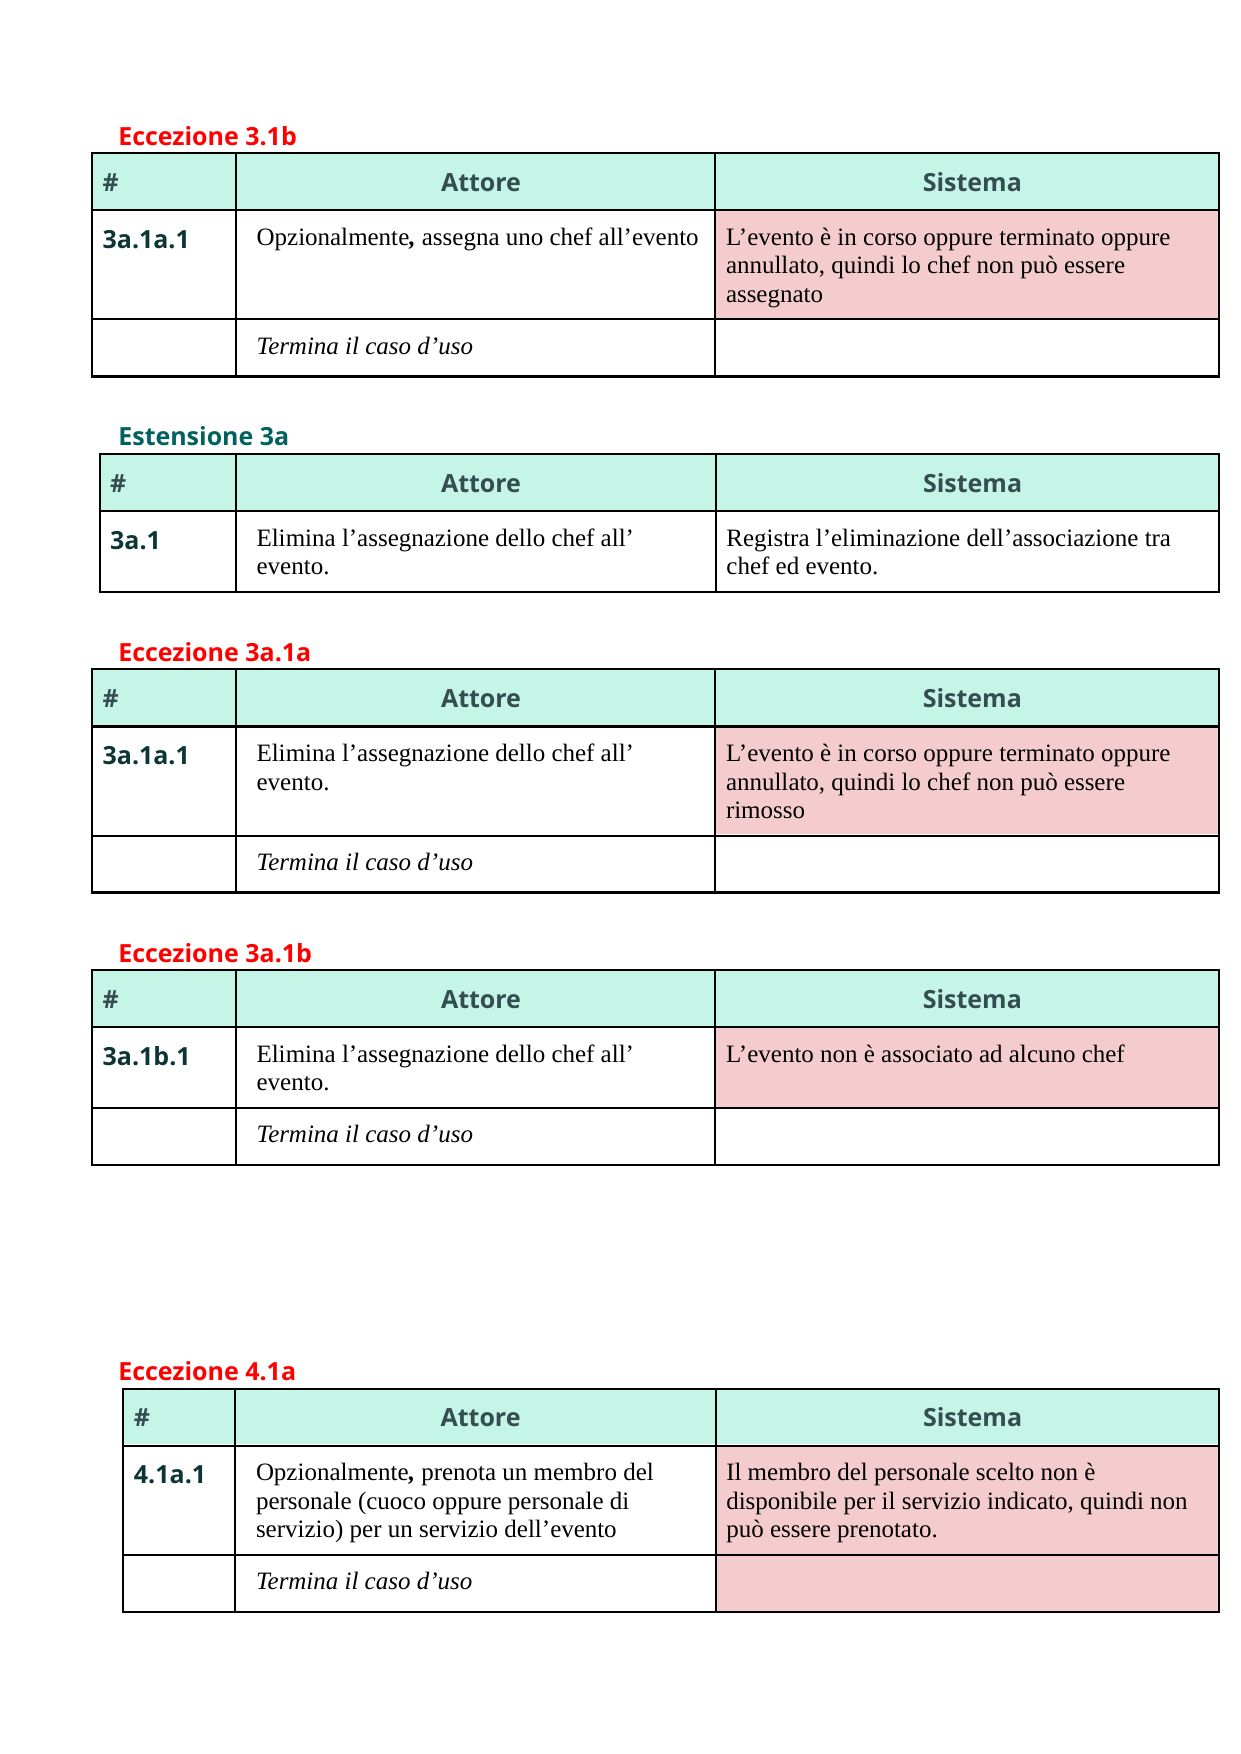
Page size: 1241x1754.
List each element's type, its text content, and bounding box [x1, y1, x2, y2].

table_cell [716, 837, 1218, 891]
table_cell 3a.1a.1 [93, 211, 235, 318]
table_header Attore [237, 670, 714, 725]
table_cell L’evento è in corso oppure terminato oppure annullato, quindi lo chef non può essere assegnato [716, 211, 1218, 318]
table_cell Opzionalmente, assegna uno chef all’evento [237, 211, 714, 318]
table_header Sistema [717, 455, 1218, 510]
table_header Sistema [716, 154, 1218, 209]
table_header Attore [237, 455, 715, 510]
subtitle Eccezione 3a.1b [118, 935, 1122, 969]
table_cell 3a.1b.1 [93, 1028, 235, 1107]
table_cell 4.1a.1 [124, 1447, 234, 1554]
table_header Attore [237, 154, 714, 209]
table_cell [93, 837, 235, 891]
table_header # [93, 670, 235, 725]
table_cell L’evento non è associato ad alcuno chef [716, 1028, 1218, 1107]
table_cell [716, 320, 1218, 375]
table_cell [717, 1556, 1218, 1611]
subtitle Eccezione 3a.1a [118, 634, 1122, 668]
table_cell 3a.1a.1 [93, 728, 235, 834]
table_cell Il membro del personale scelto non è disponibile per il servizio indicato, quindi non può essere prenotato. [717, 1447, 1218, 1554]
table_cell 3a.1 [101, 512, 235, 591]
table_cell Elimina l’assegnazione dello chef all’ evento. [237, 1028, 714, 1107]
table_cell Elimina l’assegnazione dello chef all’ evento. [237, 512, 715, 591]
table_header # [101, 455, 235, 510]
table_cell Elimina l’assegnazione dello chef all’ evento. [237, 728, 714, 834]
table_cell [716, 1109, 1218, 1164]
subtitle Eccezione 4.1a [118, 1353, 1122, 1388]
table_cell [93, 1109, 235, 1164]
table_cell [124, 1556, 234, 1611]
table_header Attore [237, 971, 714, 1026]
table_cell Termina il caso d’uso [237, 320, 714, 375]
table_header Sistema [717, 1390, 1218, 1444]
table_header Sistema [716, 971, 1218, 1026]
table_header # [93, 154, 235, 209]
table_cell Opzionalmente, prenota un membro del personale (cuoco oppure personale di servizio) per un servizio dell’evento [236, 1447, 715, 1554]
table_cell L’evento è in corso oppure terminato oppure annullato, quindi lo chef non può essere rimosso [716, 728, 1218, 834]
table_header Sistema [716, 670, 1218, 725]
table_header # [93, 971, 235, 1026]
table_cell Termina il caso d’uso [237, 1109, 714, 1164]
subtitle Eccezione 3.1b [118, 118, 1122, 152]
table_cell Termina il caso d’uso [236, 1556, 715, 1611]
table_cell [93, 320, 235, 375]
table_cell Termina il caso d’uso [237, 837, 714, 891]
table_header Attore [236, 1390, 715, 1444]
table_cell Registra l’eliminazione dell’associazione tra chef ed evento. [717, 512, 1218, 591]
subtitle Estensione 3a [118, 419, 1122, 453]
table_header # [124, 1390, 234, 1444]
